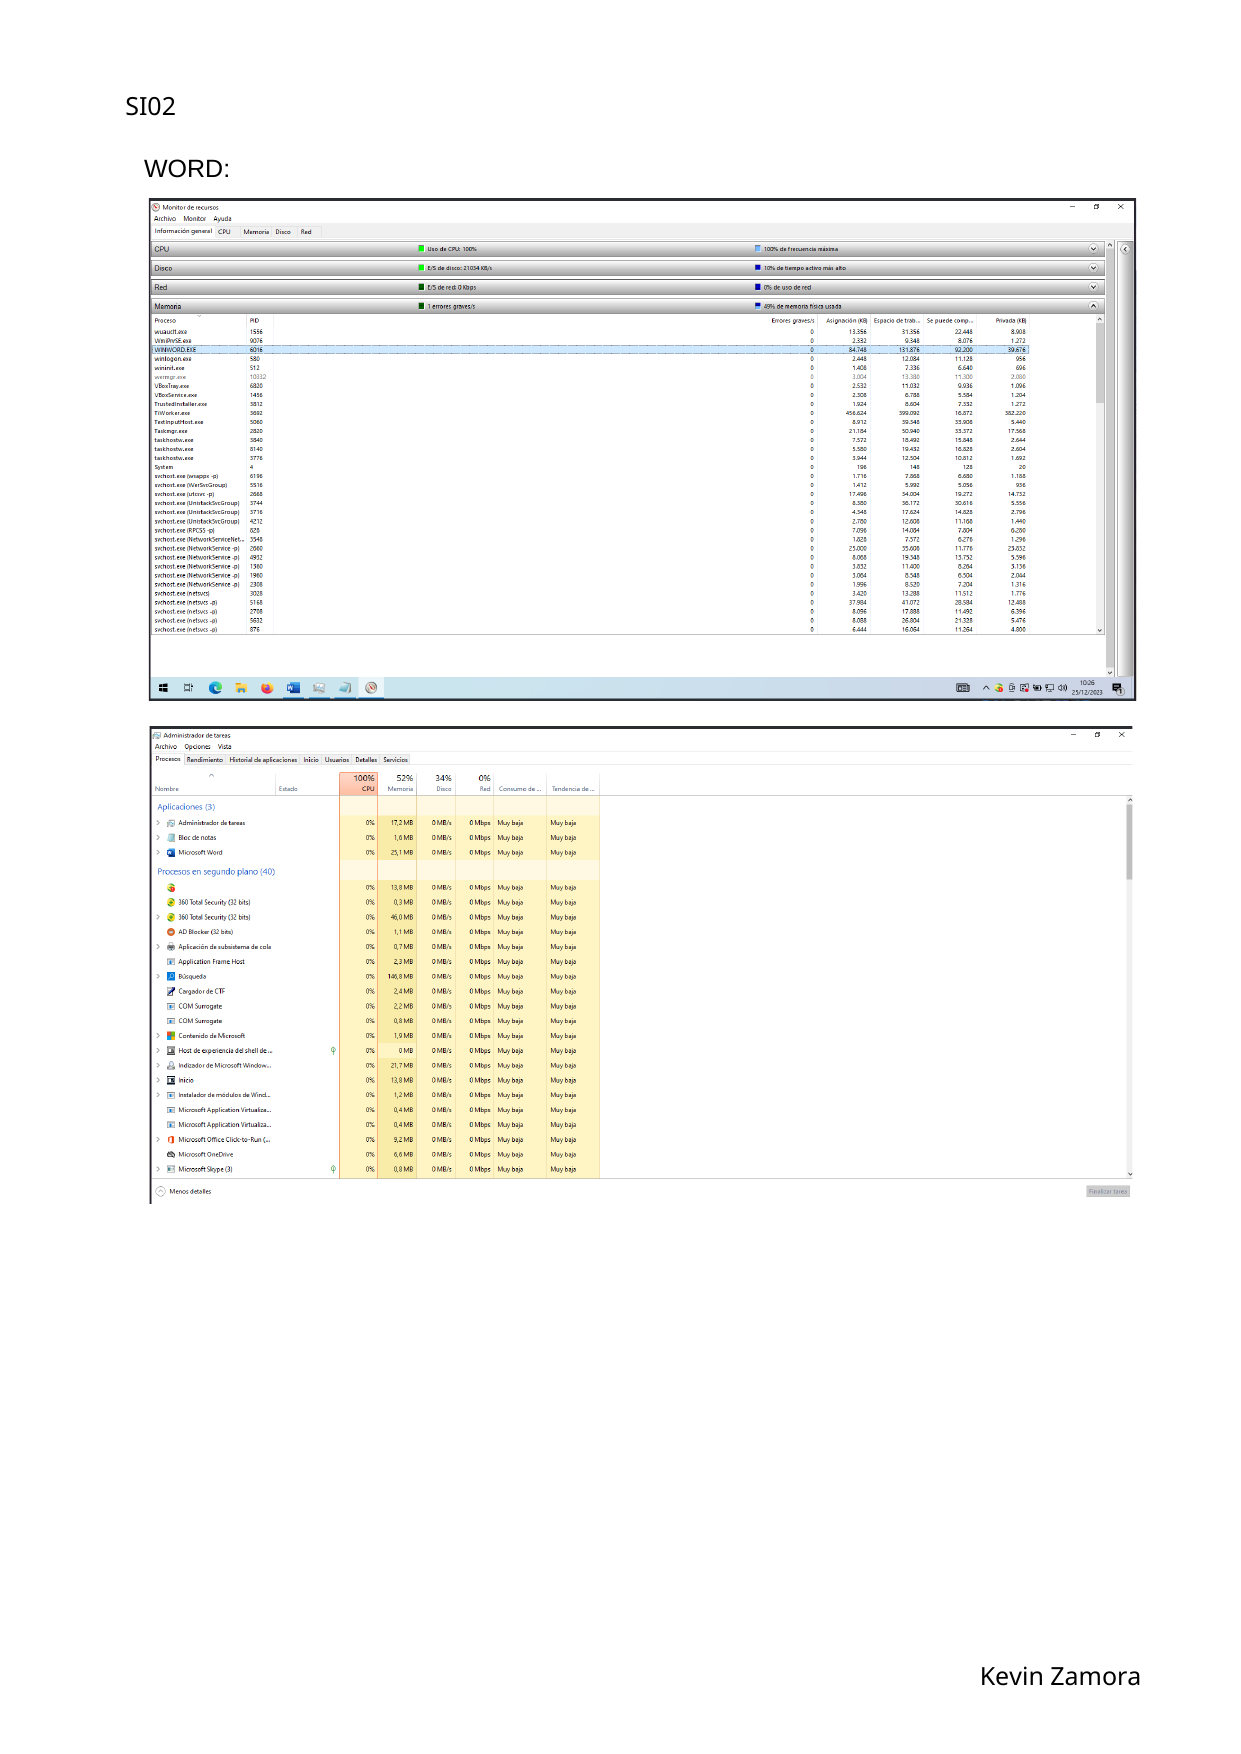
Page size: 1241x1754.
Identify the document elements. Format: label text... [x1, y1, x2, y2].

picture [148, 198, 1137, 701]
picture [149, 726, 1133, 1204]
text WORD: [125, 154, 1141, 183]
